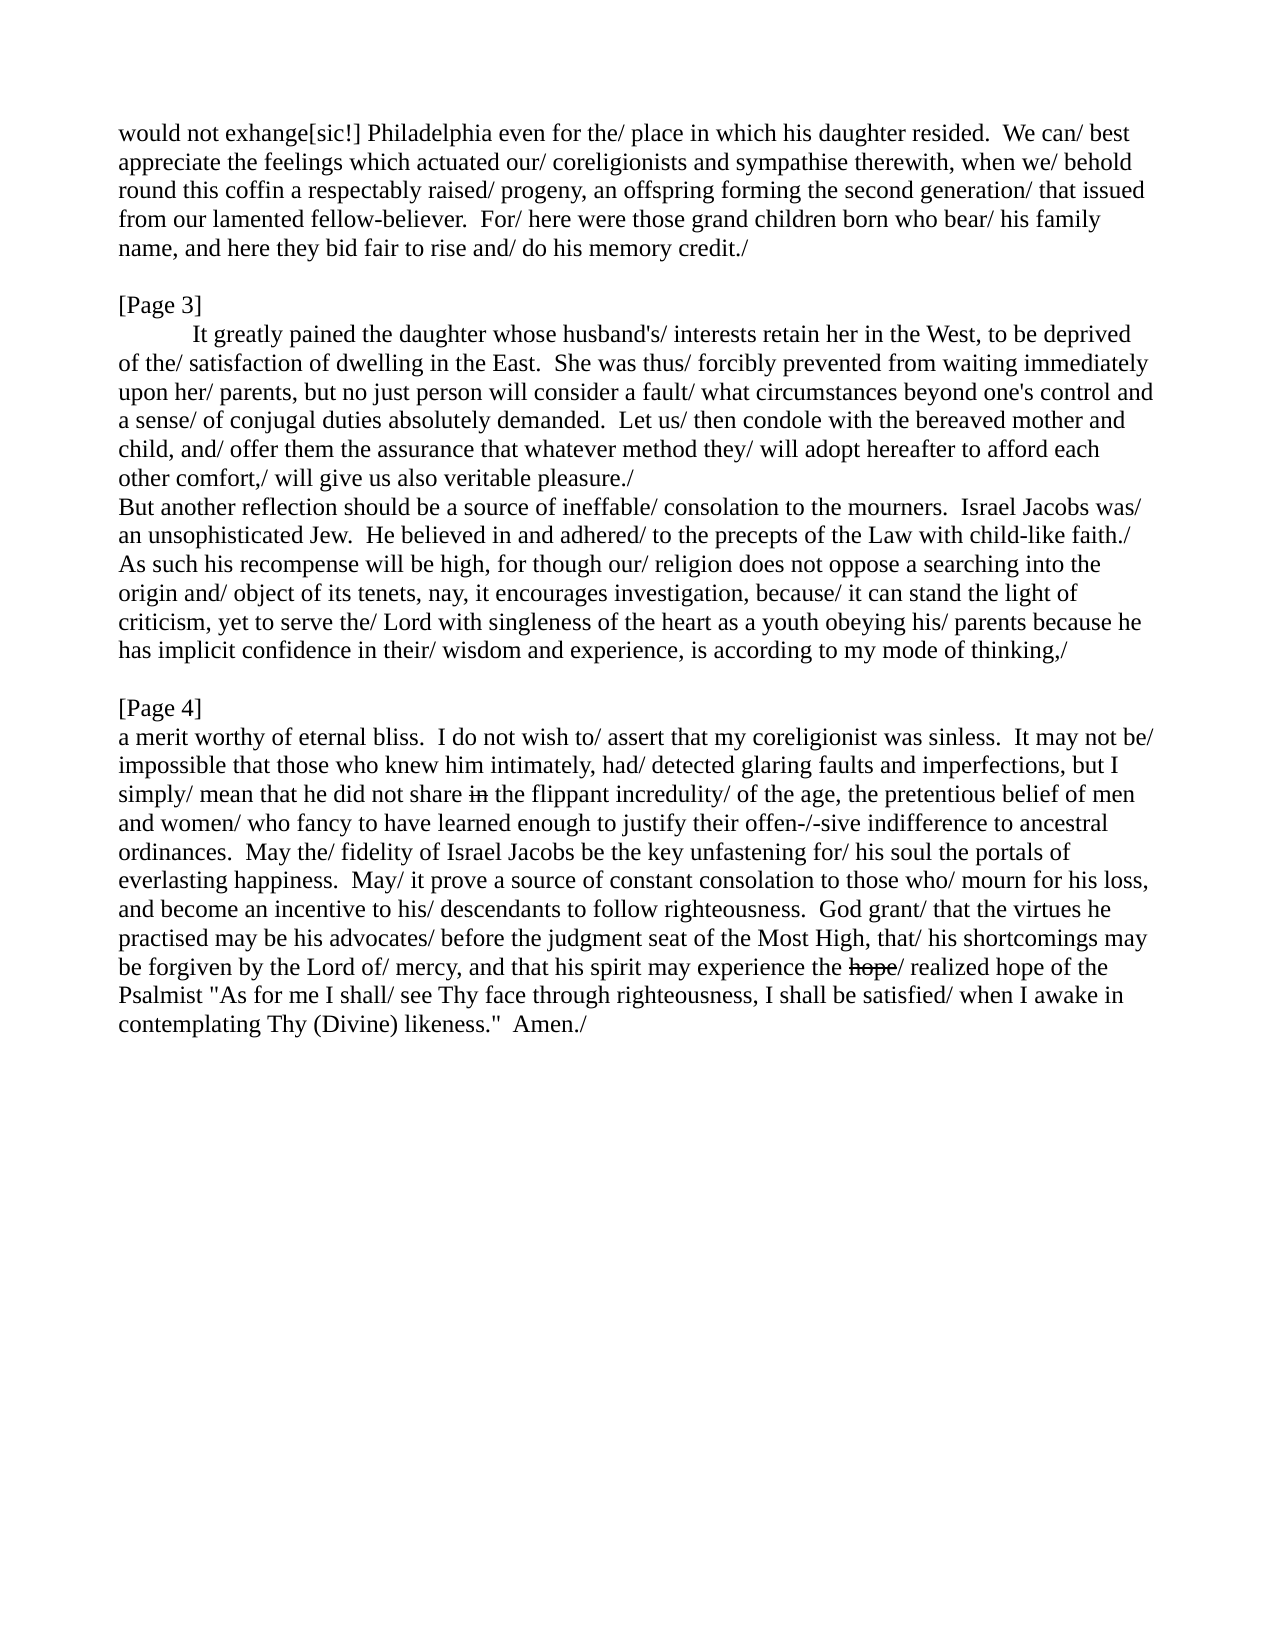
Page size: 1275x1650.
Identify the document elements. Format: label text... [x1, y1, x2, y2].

text It greatly pained the daughter whose husband's/ interests retain her in the West, to be deprived of the/ satisfaction of dwelling in the East. She was thus/ forcibly prevented from waiting immediately upon her/ parents, but no just person will consider a fault/ what circumstances beyond one's control and a sense/ of conjugal duties absolutely demanded. Let us/ then condole with the bereaved mother and child, and/ offer them the assurance that whatever method they/ will adopt hereafter to afford each other comfort,/ will give us also veritable pleasure./ [118, 319, 1157, 492]
text a merit worthy of eternal bliss. I do not wish to/ assert that my coreligionist was sinless. It may not be/ impossible that those who knew him intimately, had/ detected glaring faults and imperfections, but I simply/ mean that he did not share in the flippant incredulity/ of the age, the pretentious belief of men and women/ who fancy to have learned enough to justify their offen-/-sive indifference to ancestral ordinances. May the/ fidelity of Israel Jacobs be the key unfastening for/ his soul the portals of everlasting happiness. May/ it prove a source of constant consolation to those who/ mourn for his loss, and become an incentive to his/ descendants to follow righteousness. God grant/ that the virtues he practised may be his advocates/ before the judgment seat of the Most High, that/ his shortcomings may be forgiven by the Lord of/ mercy, and that his spirit may experience the hope/ realized hope of the Psalmist "As for me I shall/ see Thy face through righteousness, I shall be satisfied/ when I awake in contemplating Thy (Divine) likeness." Amen./ [118, 722, 1157, 1038]
text would not exhange[sic!] Philadelphia even for the/ place in which his daughter resided. We can/ best appreciate the feelings which actuated our/ coreligionists and sympathise therewith, when we/ behold round this coffin a respectably raised/ progeny, an offspring forming the second generation/ that issued from our lamented fellow-believer. For/ here were those grand children born who bear/ his family name, and here they bid fair to rise and/ do his memory credit./ [118, 118, 1157, 262]
text But another reflection should be a source of ineffable/ consolation to the mourners. Israel Jacobs was/ an unsophisticated Jew. He believed in and adhered/ to the precepts of the Law with child-like faith./ As such his recompense will be high, for though our/ religion does not oppose a searching into the origin and/ object of its tenets, nay, it encourages investigation, because/ it can stand the light of criticism, yet to serve the/ Lord with singleness of the heart as a youth obeying his/ parents because he has implicit confidence in their/ wisdom and experience, is according to my mode of thinking,/ [118, 492, 1157, 664]
text [Page 4] [118, 693, 1157, 722]
text [Page 3] [118, 291, 1157, 319]
